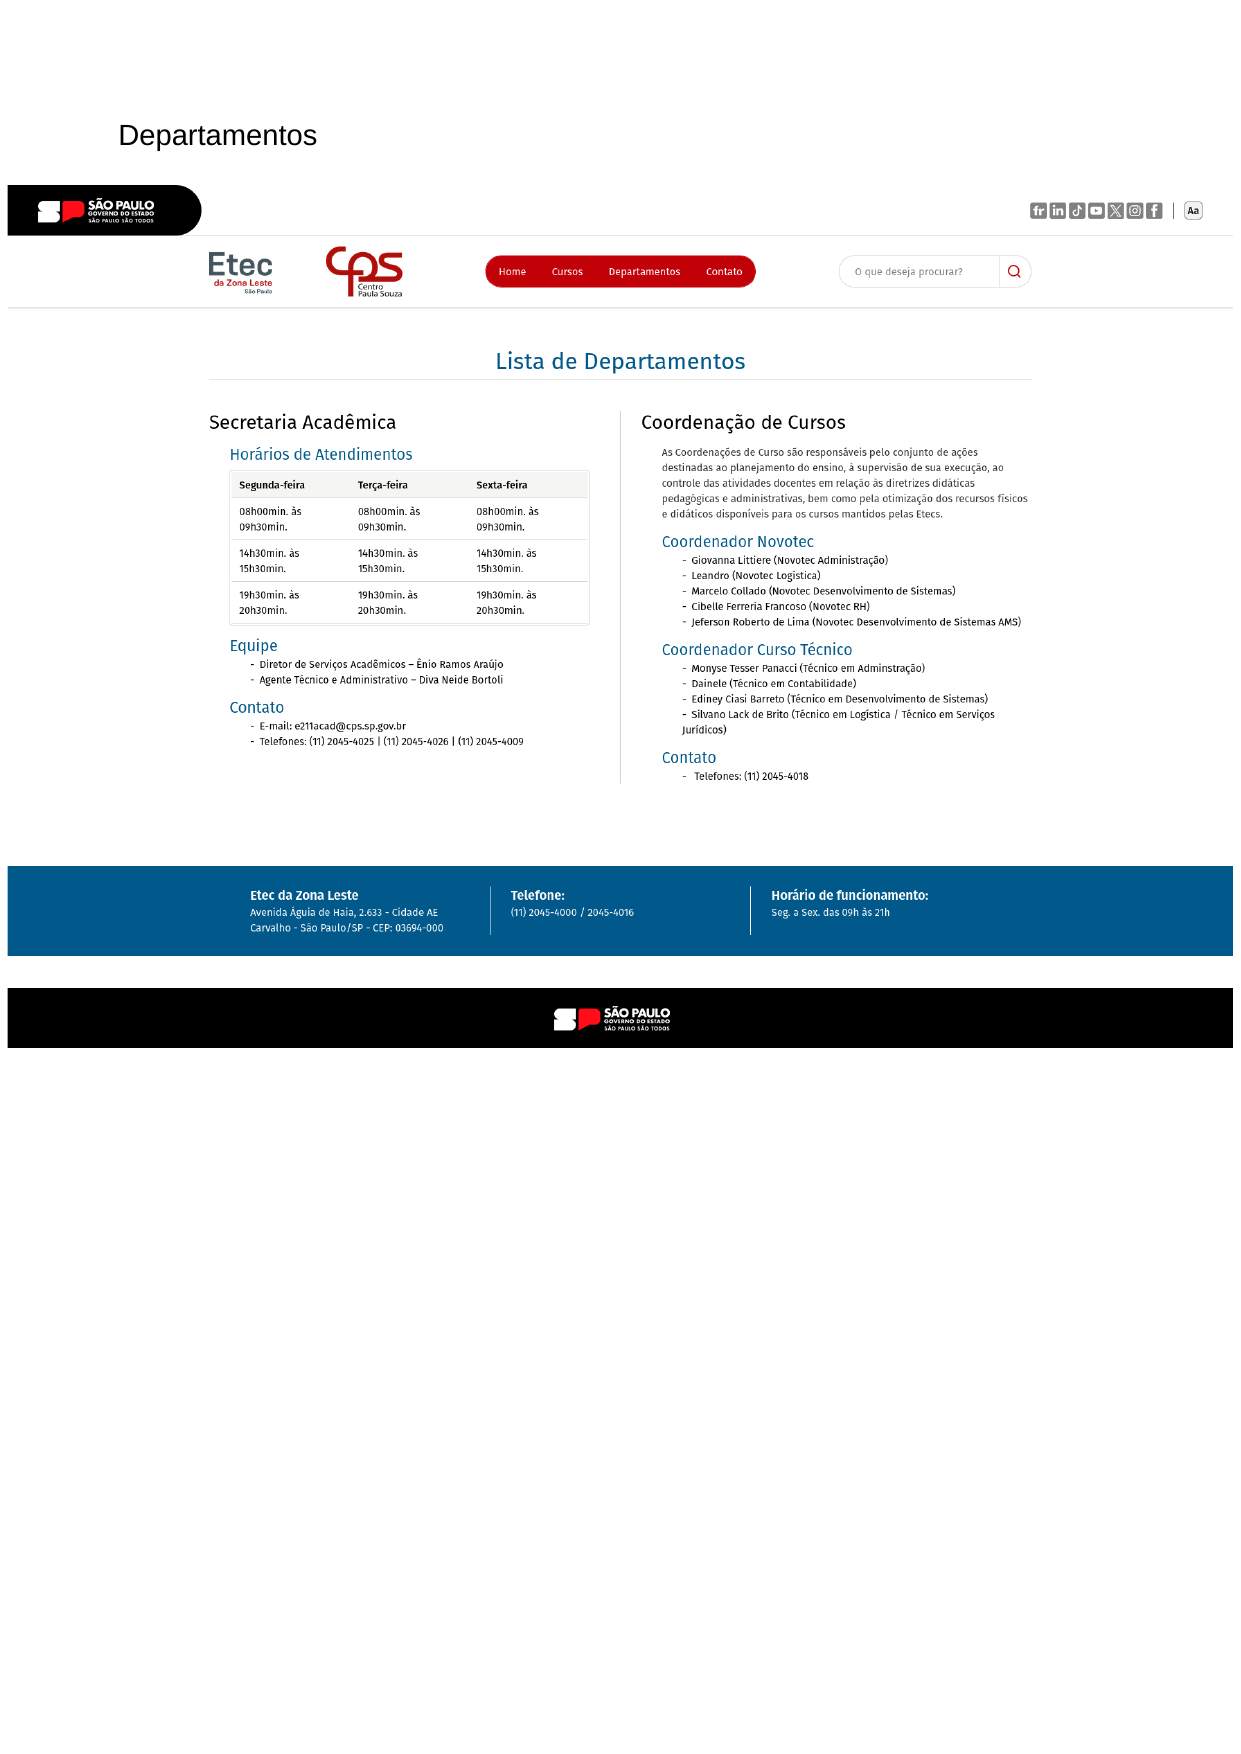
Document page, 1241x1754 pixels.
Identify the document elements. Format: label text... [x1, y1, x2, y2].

text Departamentos [118, 118, 1122, 152]
picture [7, 185, 1233, 1048]
